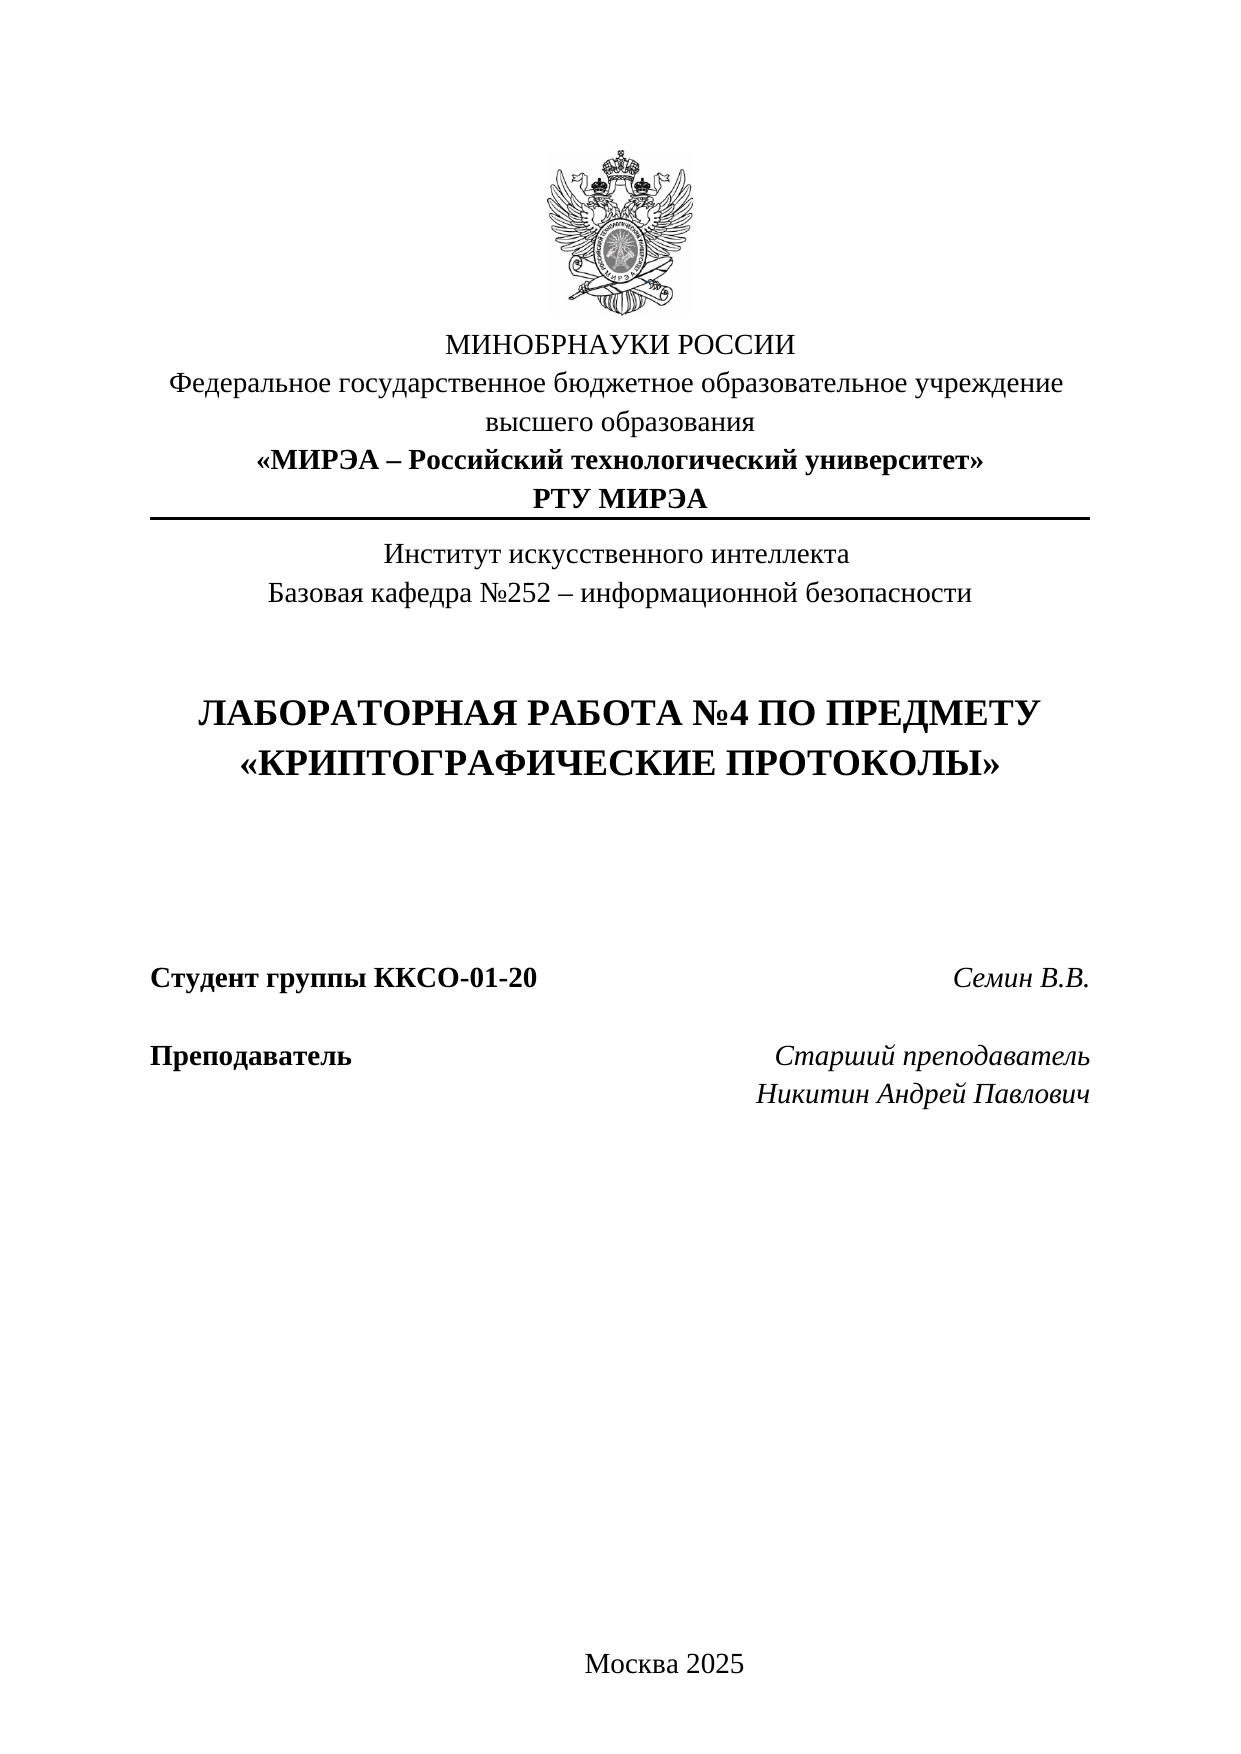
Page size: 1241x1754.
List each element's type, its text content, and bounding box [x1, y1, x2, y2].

text «МИРЭА – Российский технологический университет» [150, 442, 1090, 476]
picture [547, 150, 694, 316]
table_cell Преподаватель [150, 1038, 634, 1115]
table_cell Старший преподаватель Никитин Андрей Павлович [734, 1038, 1090, 1115]
table_header Семин В.В. [734, 961, 1090, 1038]
text РТУ МИРЭА [150, 481, 1090, 517]
text ­ [150, 150, 1090, 322]
text Институт искусственного интеллекта Базовая кафедра №252 – информационной безопасности [150, 536, 1090, 608]
text Лабораторная работа №4 по предмету [150, 691, 1090, 734]
text Минобрнауки России [150, 327, 1090, 360]
table_header Студент группы ККСО-01-20 [150, 961, 634, 1038]
text Федеральное государственное бюджетное образовательное учреждение высшего образования [150, 365, 1090, 437]
text «Криптографические протоколы» [150, 740, 1090, 783]
table_header [635, 961, 734, 1038]
table_cell [635, 1038, 734, 1115]
